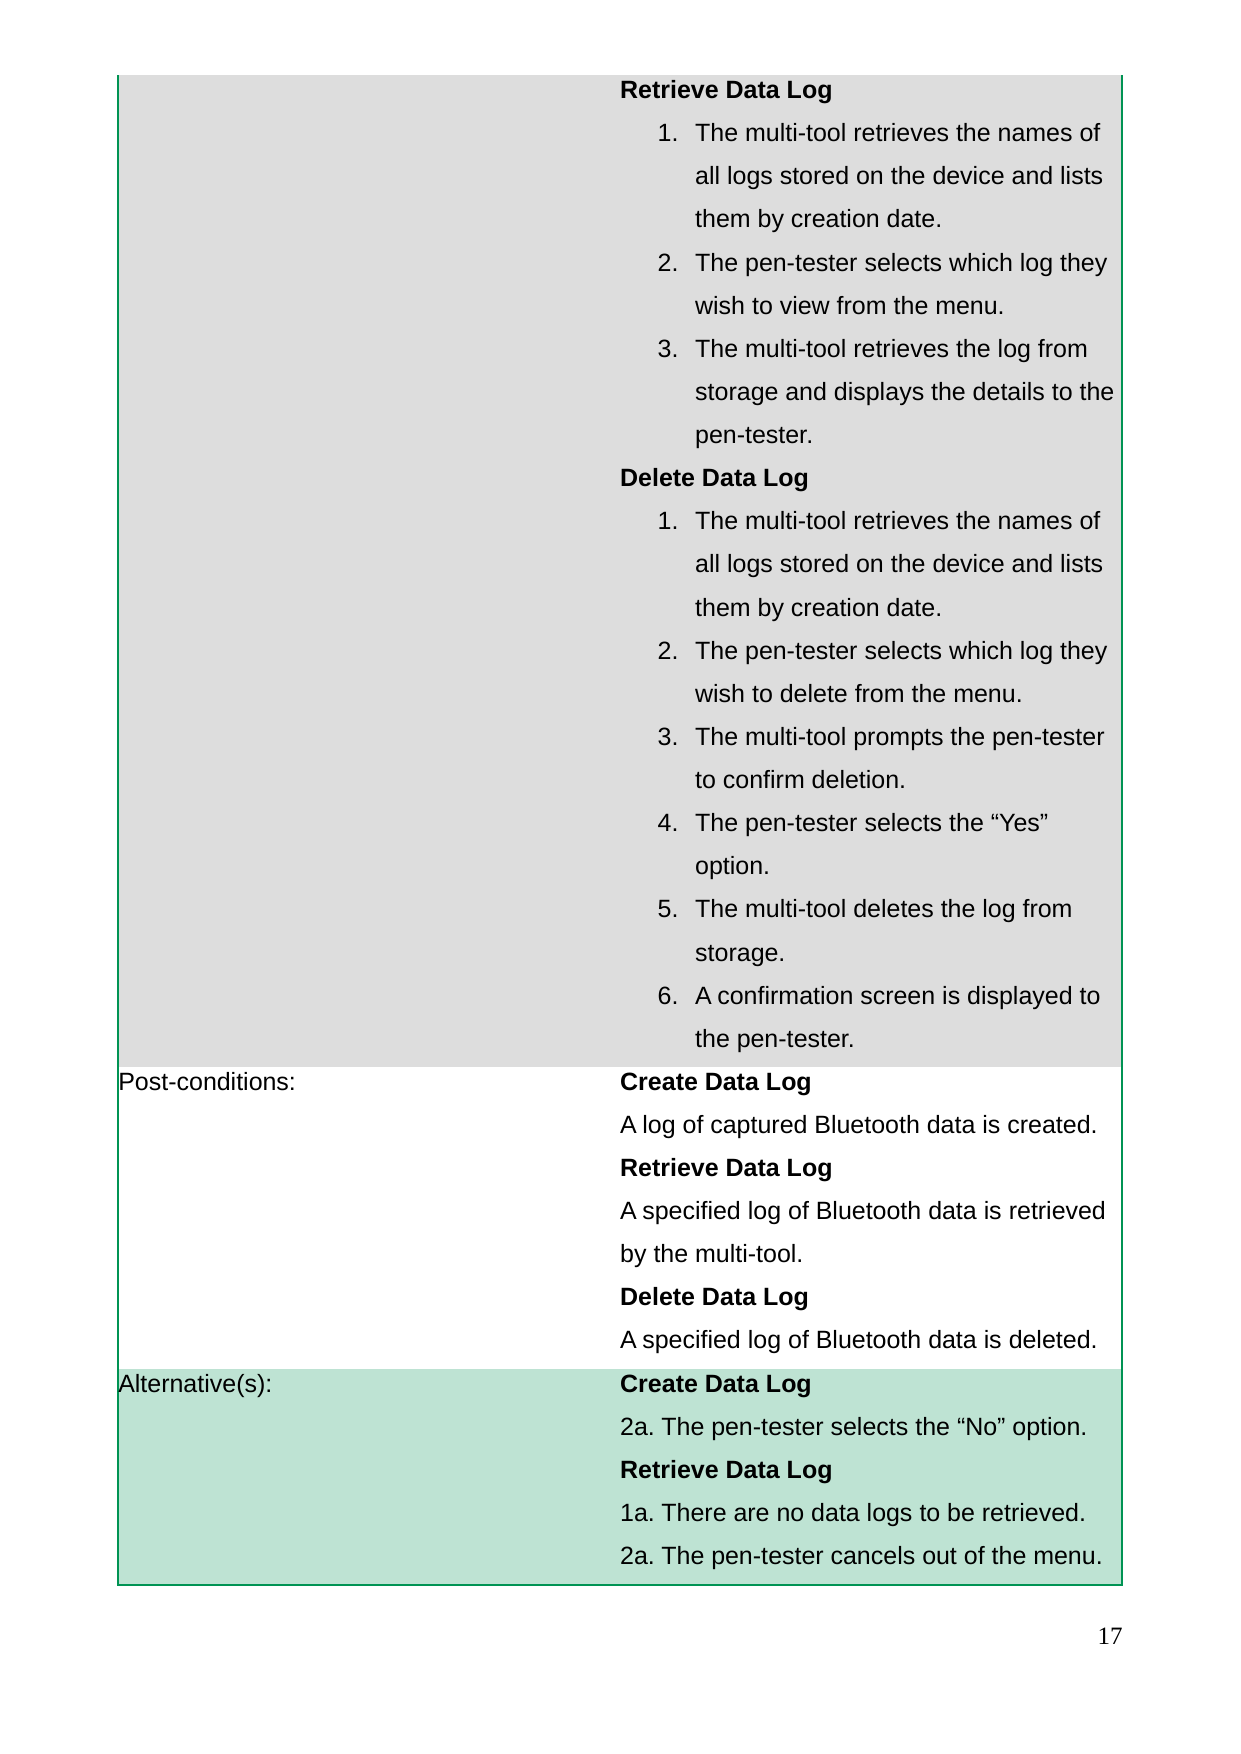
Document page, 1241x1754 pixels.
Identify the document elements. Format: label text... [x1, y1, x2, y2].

table_cell Retrieve Data Log The multi-tool retrieves the names of all logs stored on the device and lists them by creation date. The pen-tester selects which log they wish to view from the menu. The multi-tool retrieves the log from storage and displays the details to the pen-tester. Delete Data Log The multi-tool retrieves the names of all logs stored on the device and lists them by creation date. The pen-tester selects which log they wish to delete from the menu. The multi-tool prompts the pen-tester to confirm deletion. The pen-tester selects the “Yes” option. The multi-tool deletes the log from storage. A confirmation screen is displayed to the pen-tester. [620, 75, 1121, 1067]
table_cell Alternative(s): [119, 1369, 620, 1584]
table_cell Post-conditions: [119, 1067, 620, 1368]
table_cell Create Data Log A log of captured Bluetooth data is created. Retrieve Data Log A specified log of Bluetooth data is retrieved by the multi-tool. Delete Data Log A specified log of Bluetooth data is deleted. [620, 1067, 1121, 1368]
table_cell Create Data Log 2a. The pen-tester selects the “No” option. Retrieve Data Log 1a. There are no data logs to be retrieved. 2a. The pen-tester cancels out of the menu. [620, 1369, 1121, 1584]
table_cell [119, 75, 620, 1067]
